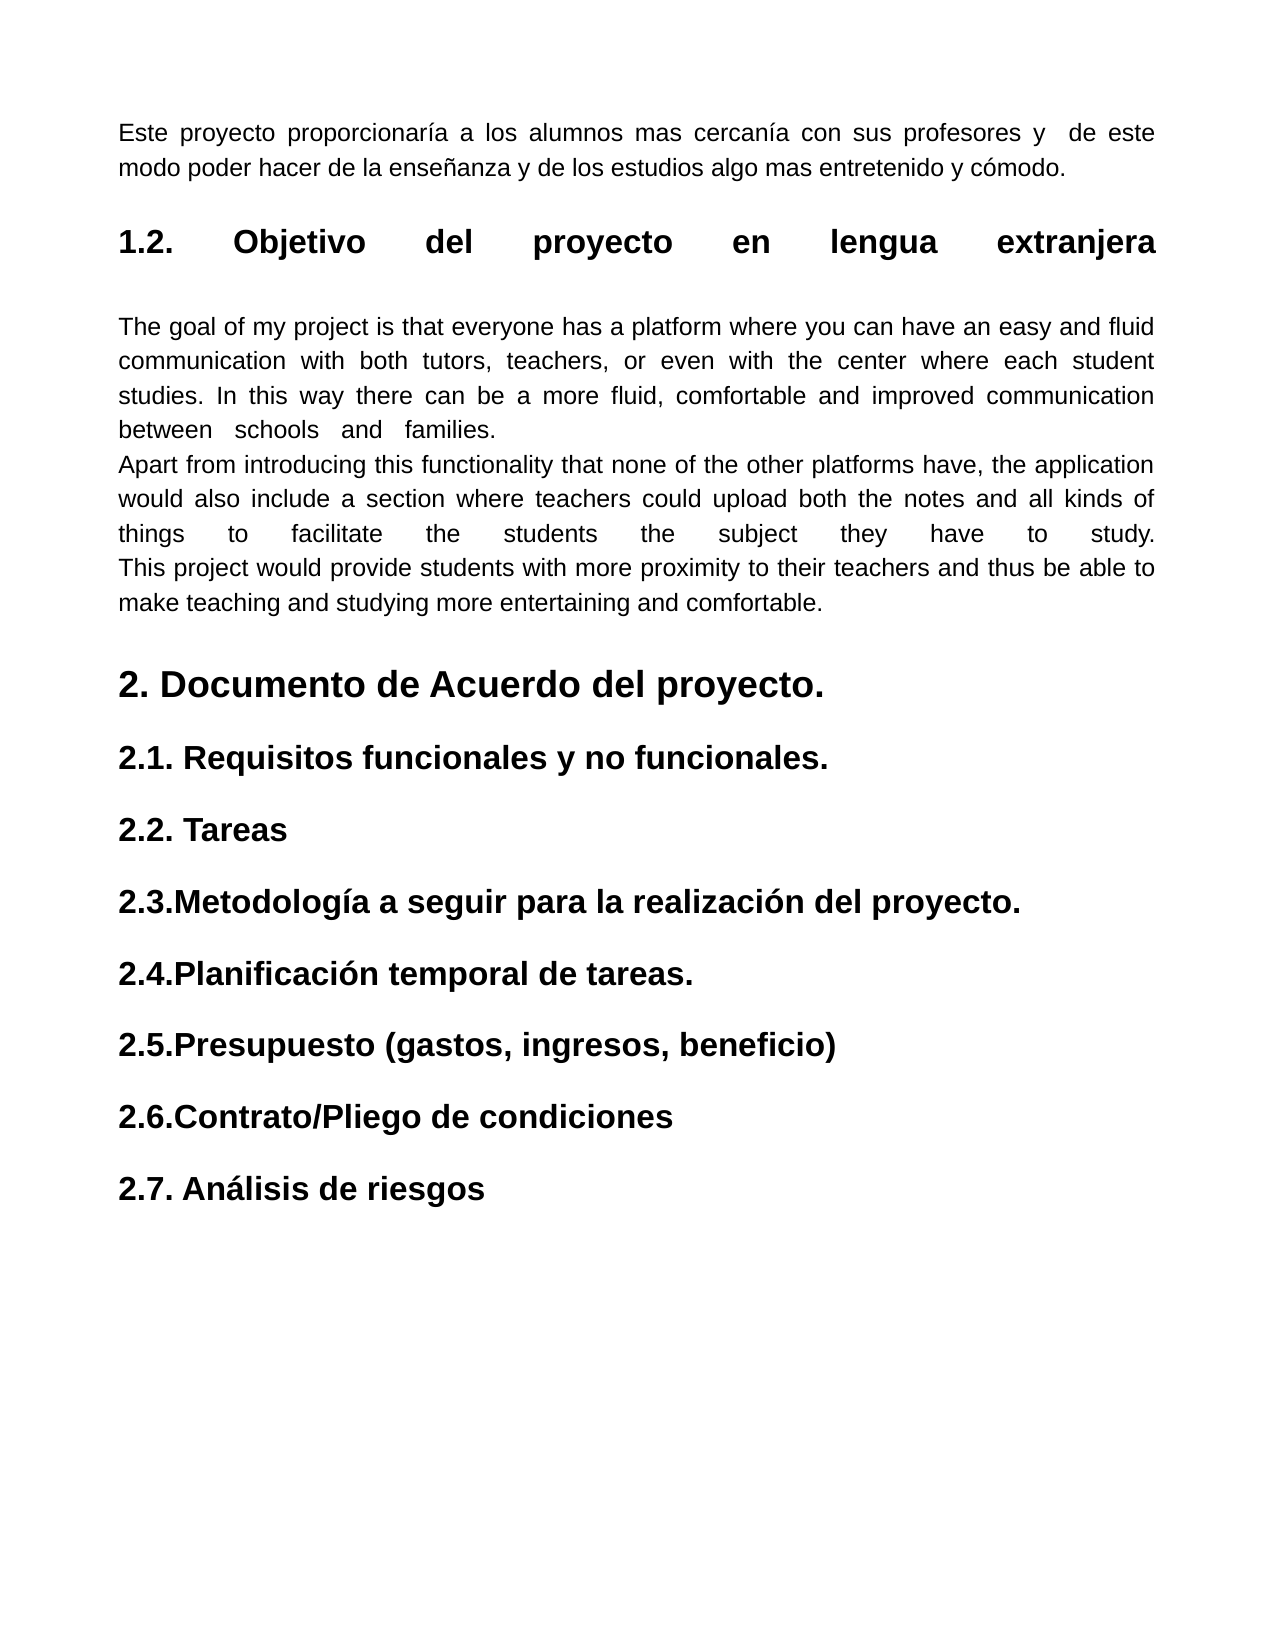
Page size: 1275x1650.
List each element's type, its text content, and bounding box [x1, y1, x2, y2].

subtitle 2.6.Contrato/Pliego de condiciones [118, 1097, 1157, 1136]
subtitle 2. Documento de Acuerdo del proyecto. [118, 662, 1157, 705]
subtitle 2.3.Metodología a seguir para la realización del proyecto. [118, 882, 1157, 920]
subtitle 2.2. Tareas [118, 810, 1157, 848]
subtitle 2.7. Análisis de riesgos [118, 1169, 1157, 1207]
subtitle 1.2. Objetivo del proyecto en lengua extranjera [118, 222, 1157, 299]
subtitle 2.1. Requisitos funcionales y no funcionales. [118, 738, 1157, 777]
subtitle 2.4.Planificación temporal de tareas. [118, 953, 1157, 992]
text The goal of my project is that everyone has a platform where you can have an easy and fluid communication with both tutors, teachers, or even with the center where each student studies. In this way there can be a more fluid, comfortable and improved communication between schools and families. Apart from introducing this functionality that none of the other platforms have, the application would also include a section where teachers could upload both the notes and all kinds of things to facilitate the students the subject they have to study. This project would provide students with more proximity to their teachers and thus be able to make teaching and studying more entertaining and comfortable. [118, 312, 1157, 616]
subtitle 2.5.Presupuesto (gastos, ingresos, beneficio) [118, 1025, 1157, 1064]
text Este proyecto proporcionaría a los alumnos mas cercanía con sus profesores y de este modo poder hacer de la enseñanza y de los estudios algo mas entretenido y cómodo. [118, 118, 1157, 181]
